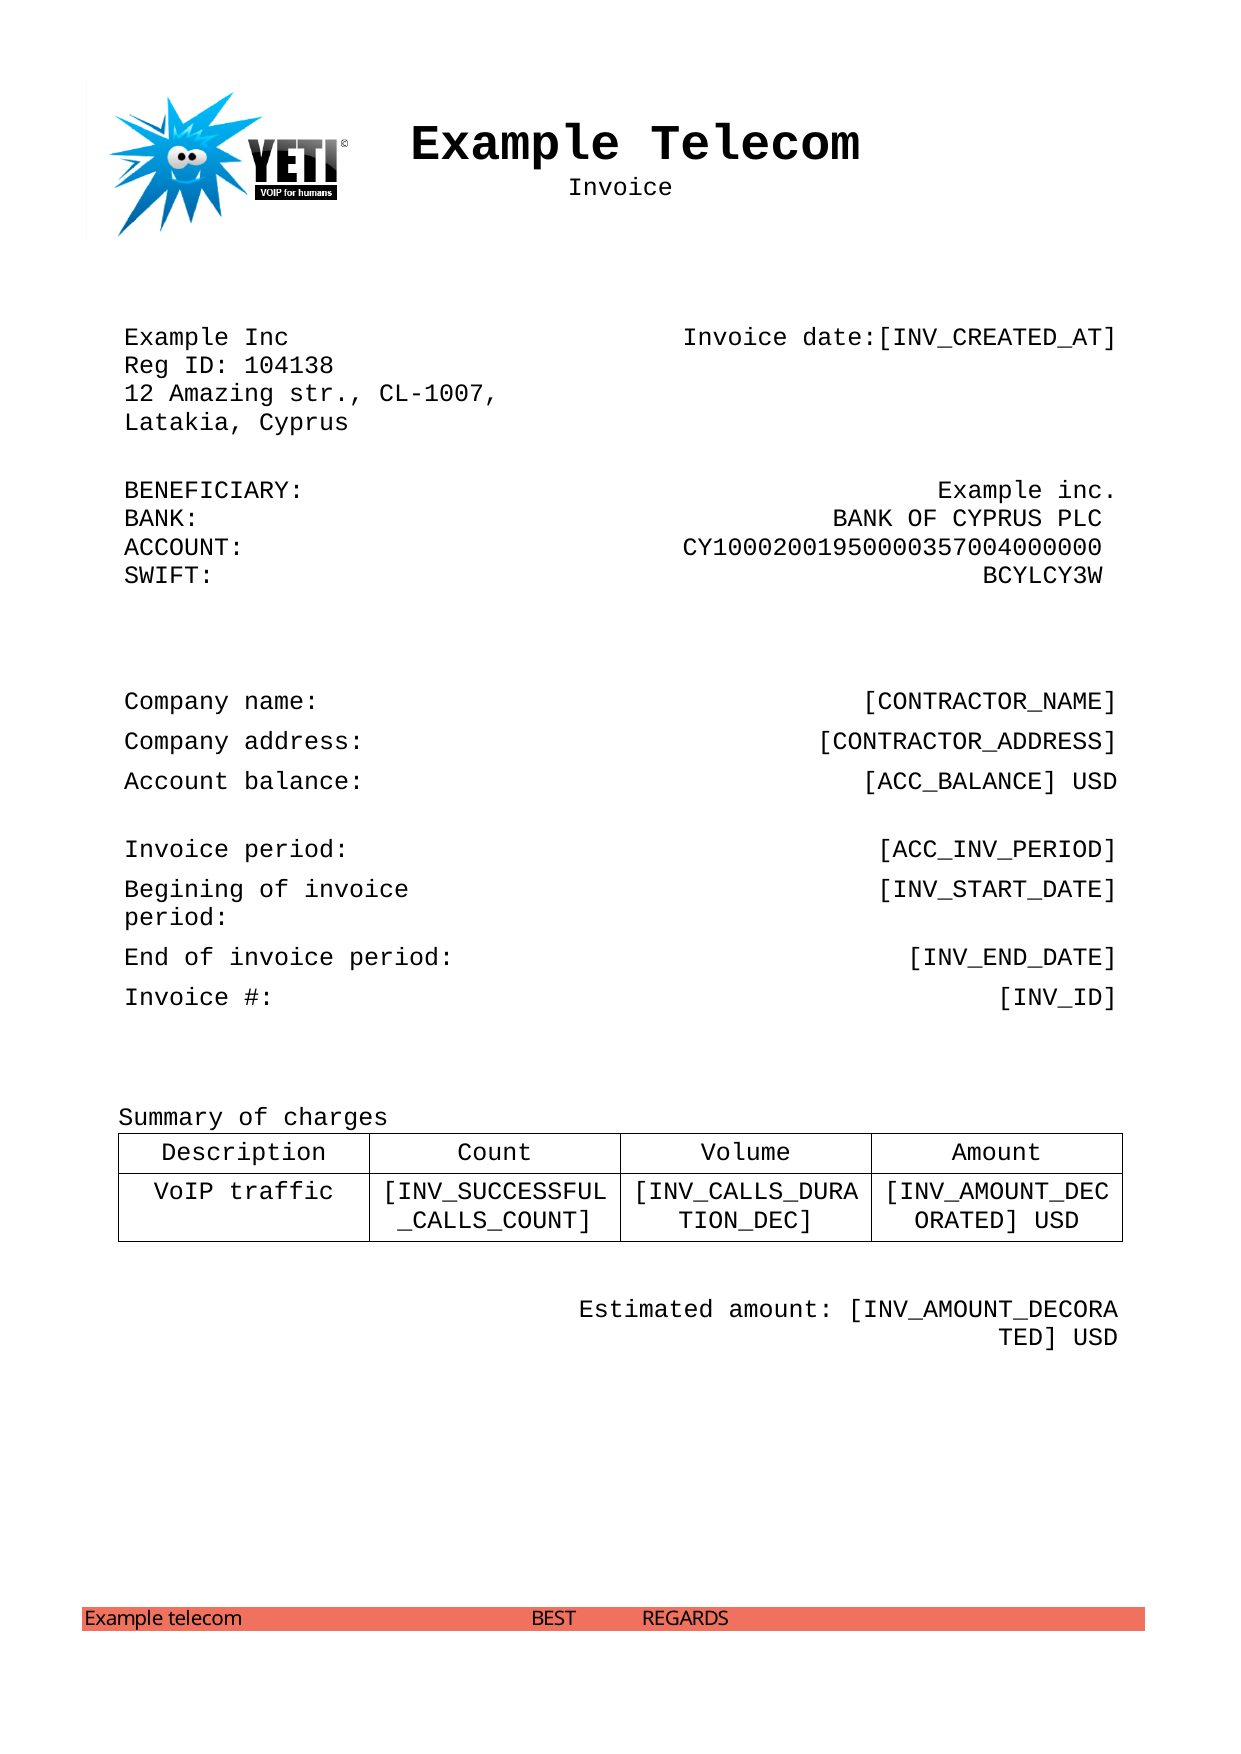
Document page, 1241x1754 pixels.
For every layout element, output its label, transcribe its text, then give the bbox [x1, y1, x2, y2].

table_header Count [370, 1134, 620, 1173]
table_cell Company address: [118, 723, 384, 763]
table_header Invoice date:[INV_CREATED_AT] [543, 319, 1123, 443]
table_header Invoice period: [118, 831, 496, 871]
table_header BENEFICIARY: BANK: ACCOUNT: SWIFT: [118, 472, 373, 597]
picture [85, 75, 401, 244]
table_header Estimated amount: [367, 1291, 839, 1359]
table_cell [INV_SUCCESSFUL_CALLS_COUNT] [370, 1174, 620, 1241]
table_cell Invoice #: [118, 979, 496, 1019]
table_header [INV_AMOUNT_DECORATED] USD [839, 1291, 1123, 1359]
table_cell [CONTRACTOR_ADDRESS] [384, 723, 1123, 763]
table_header [CONTRACTOR_NAME] [384, 683, 1123, 723]
table_cell [ACC_BALANCE] USD [384, 763, 1123, 802]
table_cell [INV_END_DATE] [496, 939, 1123, 979]
table_cell End of invoice period: [118, 939, 496, 979]
table_header Description [119, 1134, 369, 1173]
table_cell VoIP traffic [119, 1174, 369, 1241]
table_cell [INV_ID] [496, 979, 1123, 1019]
table_cell Begining of invoice period: [118, 871, 496, 939]
table_cell [INV_START_DATE] [496, 871, 1123, 939]
table_header [ACC_INV_PERIOD] [496, 831, 1123, 871]
table_header Volume [621, 1134, 871, 1173]
table_cell [INV_CALLS_DURATION_DEC] [621, 1174, 871, 1241]
table_cell [INV_AMOUNT_DECORATED] USD [872, 1174, 1122, 1241]
table_header Company name: [118, 683, 384, 723]
table_header Example inc. BANK OF CYPRUS PLС CY10002001950000357004000000 BCYLCY3W [373, 472, 1123, 597]
table_header Amount [872, 1134, 1122, 1173]
table_cell Account balance: [118, 763, 384, 802]
text Summary of charges [118, 1105, 1122, 1133]
table_header Example Inc Reg ID: 104138 12 Amazing str., CL-1007, Latakia, Cyprus [118, 319, 543, 443]
